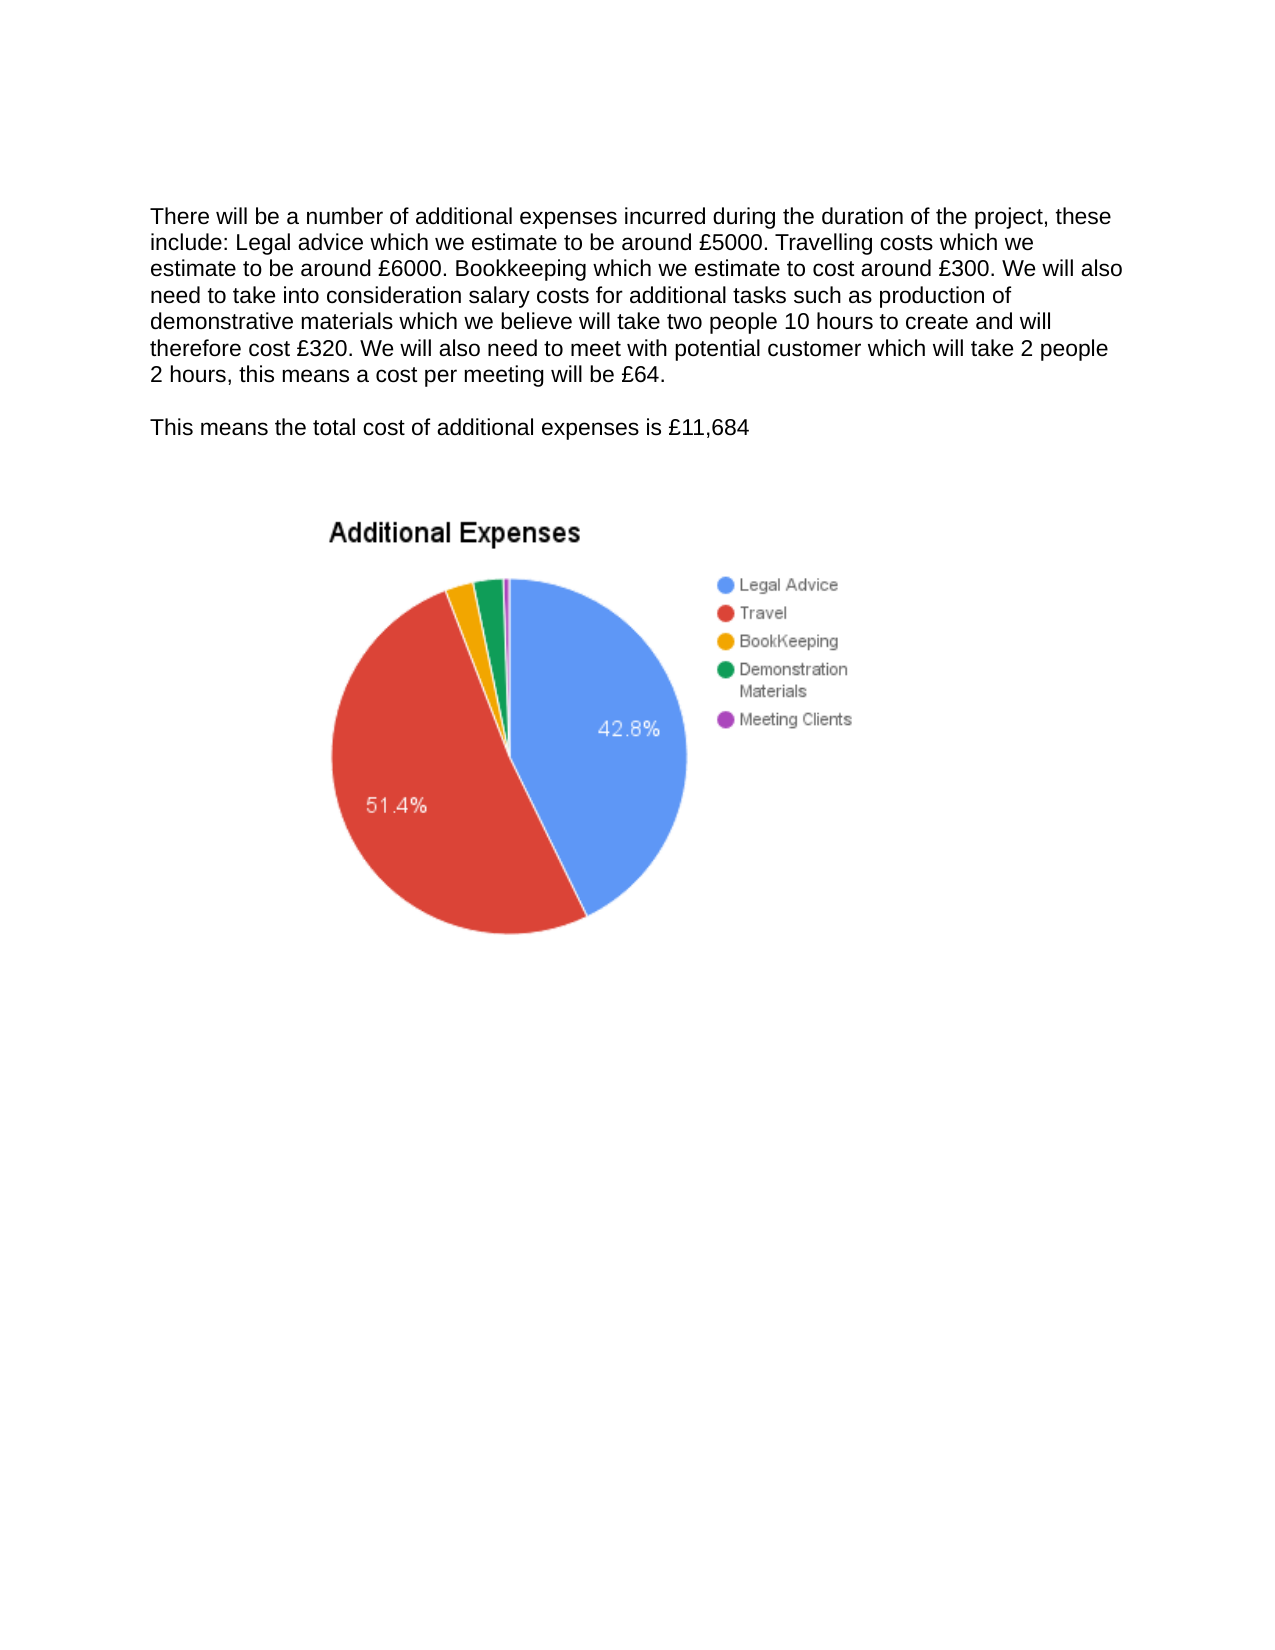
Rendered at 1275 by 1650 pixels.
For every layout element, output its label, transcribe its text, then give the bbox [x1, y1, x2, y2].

text This means the total cost of additional expenses is £11,684 [150, 413, 1125, 440]
picture [150, 466, 1088, 1046]
text There will be a number of additional expenses incurred during the duration of the project, these include: Legal advice which we estimate to be around £5000. Travelling costs which we estimate to be around £6000. Bookkeeping which we estimate to cost around £300. We will also need to take into consideration salary costs for additional tasks such as production of demonstrative materials which we believe will take two people 10 hours to create and will therefore cost £320. We will also need to meet with potential customer which will take 2 people 2 hours, this means a cost per meeting will be £64. [150, 203, 1125, 387]
